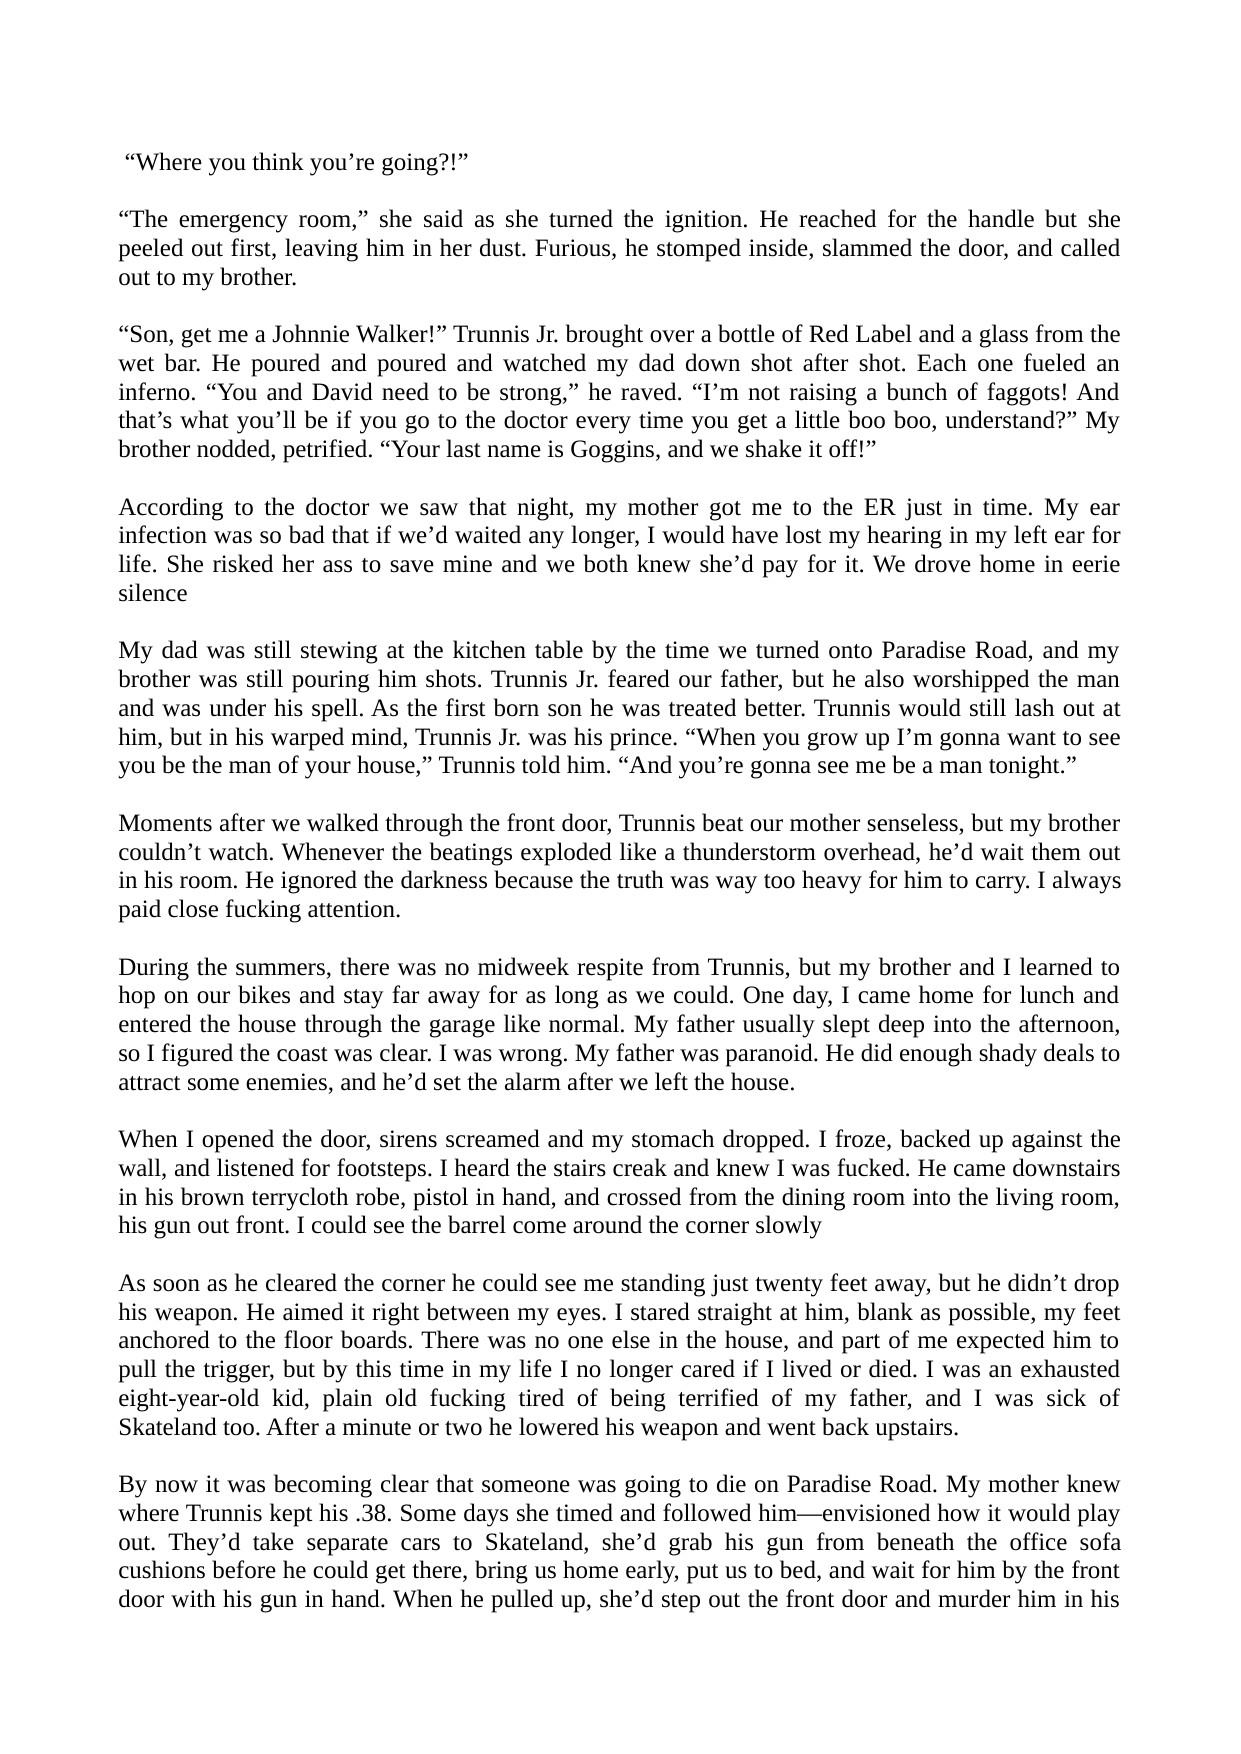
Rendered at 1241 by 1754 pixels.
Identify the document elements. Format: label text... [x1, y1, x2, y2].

text By now it was becoming clear that someone was going to die on Paradise Road. My mother knew where Trunnis kept his .38. Some days she timed and followed him—envisioned how it would play out. They’d take separate cars to Skateland, she’d grab his gun from beneath the office sofa cushions before he could get there, bring us home early, put us to bed, and wait for him by the front door with his gun in hand. When he pulled up, she’d step out the front door and murder him in his [118, 1469, 1122, 1613]
text My dad was still stewing at the kitchen table by the time we turned onto Paradise Road, and my brother was still pouring him shots. Trunnis Jr. feared our father, but he also worshipped the man and was under his spell. As the first born son he was treated better. Trunnis would still lash out at him, but in his warped mind, Trunnis Jr. was his prince. “When you grow up I’m gonna want to see you be the man of your house,” Trunnis told him. “And you’re gonna see me be a man tonight.” [118, 636, 1122, 779]
text As soon as he cleared the corner he could see me standing just twenty feet away, but he didn’t drop his weapon. He aimed it right between my eyes. I stared straight at him, blank as possible, my feet anchored to the floor boards. There was no one else in the house, and part of me expected him to pull the trigger, but by this time in my life I no longer cared if I lived or died. I was an exhausted eight-year-old kid, plain old fucking tired of being terrified of my father, and I was sick of Skateland too. After a minute or two he lowered his weapon and went back upstairs. [118, 1268, 1122, 1441]
text When I opened the door, sirens screamed and my stomach dropped. I froze, backed up against the wall, and listened for footsteps. I heard the stairs creak and knew I was fucked. He came downstairs in his brown terrycloth robe, pistol in hand, and crossed from the dining room into the living room, his gun out front. I could see the barrel come around the corner slowly [118, 1124, 1122, 1239]
text Moments after we walked through the front door, Trunnis beat our mother senseless, but my brother couldn’t watch. Whenever the beatings exploded like a thunderstorm overhead, he’d wait them out in his room. He ignored the darkness because the truth was way too heavy for him to carry. I always paid close fucking attention. [118, 808, 1122, 923]
text “The emergency room,” she said as she turned the ignition. He reached for the handle but she peeled out first, leaving him in her dust. Furious, he stomped inside, slammed the door, and called out to my brother. [118, 204, 1122, 291]
text “Son, get me a Johnnie Walker!” Trunnis Jr. brought over a bottle of Red Label and a glass from the wet bar. He poured and poured and watched my dad down shot after shot. Each one fueled an inferno. “You and David need to be strong,” he raved. “I’m not raising a bunch of faggots! And that’s what you’ll be if you go to the doctor every time you get a little boo boo, understand?” My brother nodded, petrified. “Your last name is Goggins, and we shake it off!” [118, 319, 1122, 463]
text During the summers, there was no midweek respite from Trunnis, but my brother and I learned to hop on our bikes and stay far away for as long as we could. One day, I came home for lunch and entered the house through the garage like normal. My father usually slept deep into the afternoon, so I figured the coast was clear. I was wrong. My father was paranoid. He did enough shady deals to attract some enemies, and he’d set the alarm after we left the house. [118, 952, 1122, 1096]
text According to the doctor we saw that night, my mother got me to the ER just in time. My ear infection was so bad that if we’d waited any longer, I would have lost my hearing in my left ear for life. She risked her ass to save mine and we both knew she’d pay for it. We drove home in eerie silence [118, 492, 1122, 607]
text “Where you think you’re going?!” [118, 147, 1122, 176]
